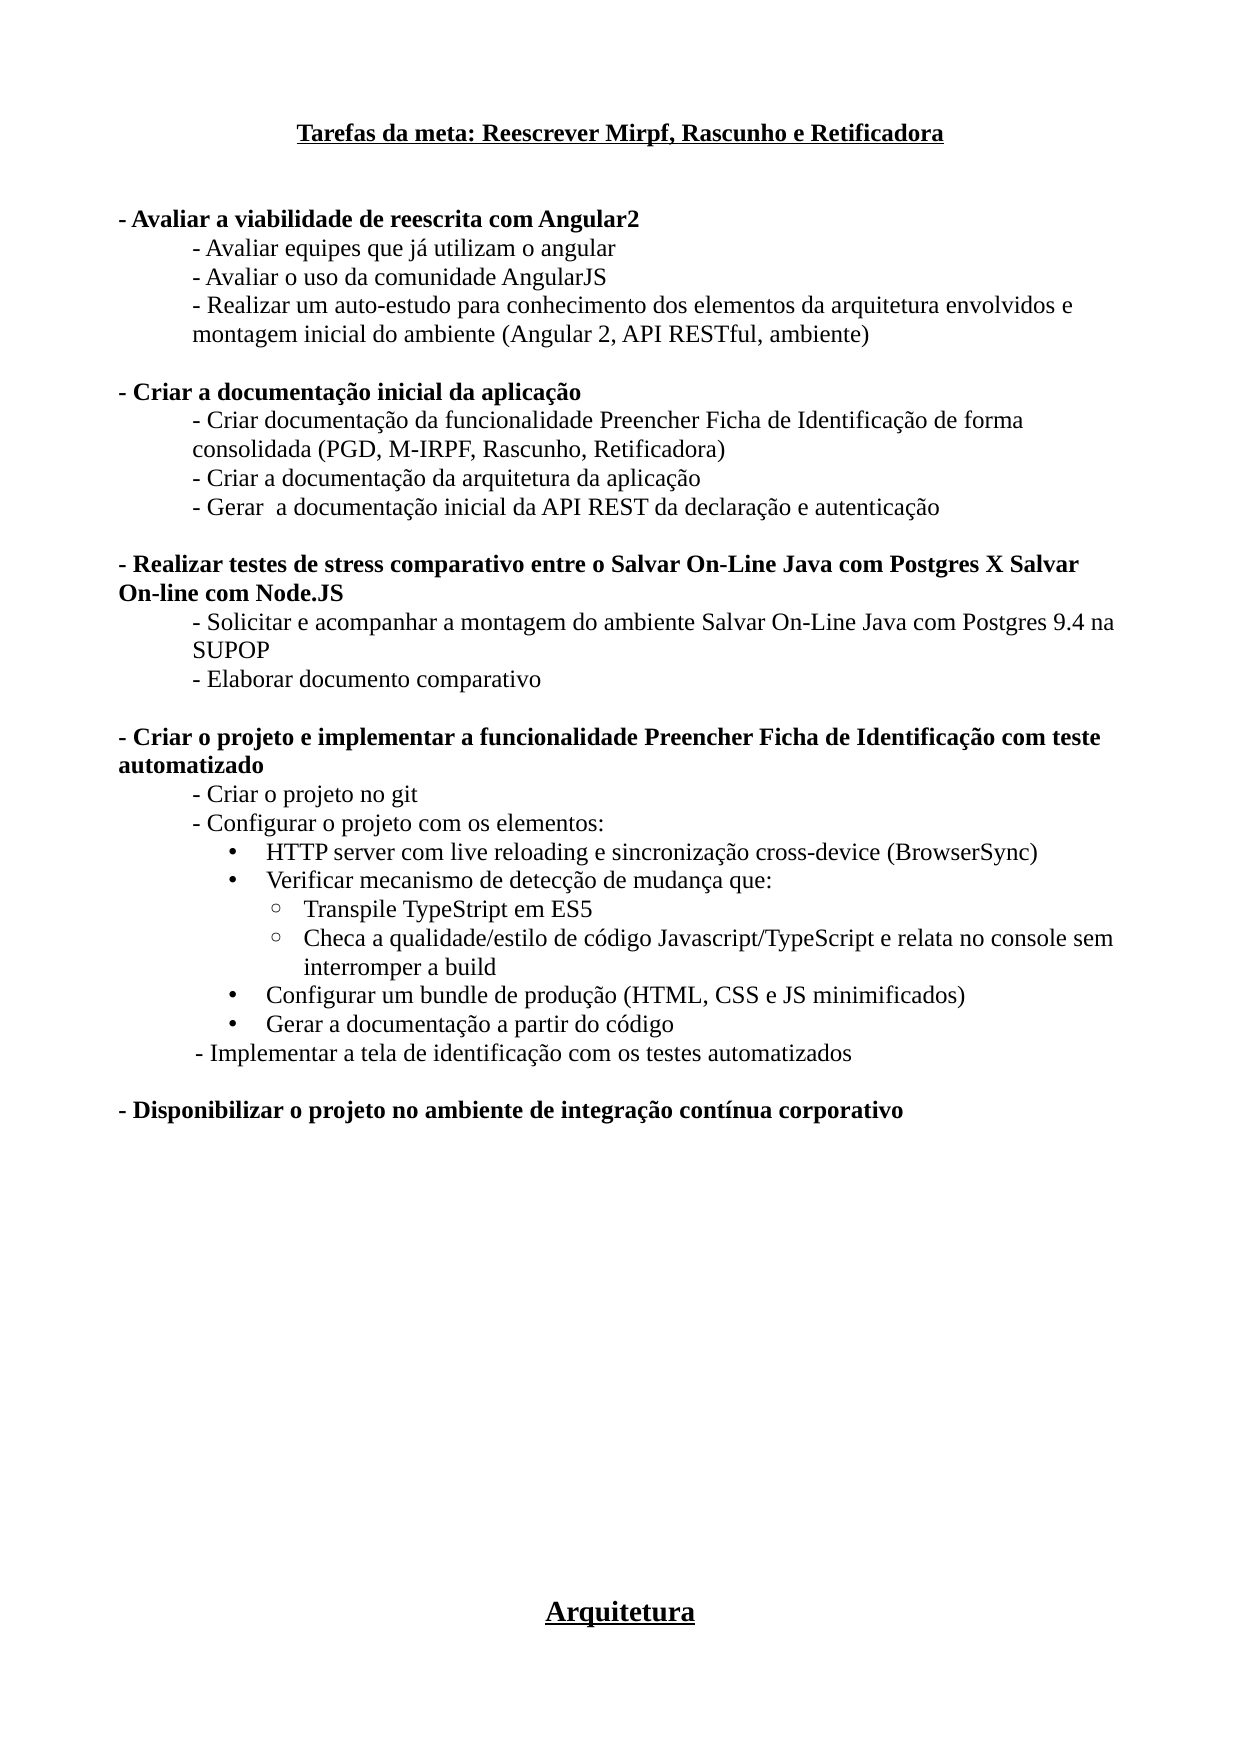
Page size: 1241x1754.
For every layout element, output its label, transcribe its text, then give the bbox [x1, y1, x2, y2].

text - Criar a documentação da arquitetura da aplicação [118, 463, 1122, 492]
text - Avaliar a viabilidade de reescrita com Angular2 [118, 204, 1122, 233]
text Tarefas da meta: Reescrever Mirpf, Rascunho e Retificadora [118, 118, 1122, 147]
text Arquitetura [118, 1594, 1122, 1627]
text - Disponibilizar o projeto no ambiente de integração contínua corporativo [118, 1096, 1122, 1124]
text - Criar a documentação inicial da aplicação [118, 377, 1122, 406]
text - Realizar testes de stress comparativo entre o Salvar On-Line Java com Postgres X Salvar On-line com Node.JS [118, 549, 1122, 607]
text - Configurar o projeto com os elementos: [118, 808, 1122, 837]
text - Avaliar equipes que já utilizam o angular [118, 233, 1122, 262]
text - Elaborar documento comparativo [118, 664, 1122, 693]
list Verificar mecanismo de detecção de mudança que: [228, 866, 1122, 894]
list Configurar um bundle de produção (HTML, CSS e JS minimificados) [228, 981, 1122, 1009]
text - Criar documentação da funcionalidade Preencher Ficha de Identificação de forma consolidada (PGD, M-IRPF, Rascunho, Retificadora) [118, 406, 1122, 463]
text - Criar o projeto no git [118, 779, 1122, 808]
text - Avaliar o uso da comunidade AngularJS [118, 262, 1122, 291]
list - Implementar a tela de identificação com os testes automatizados [124, 1038, 1122, 1067]
list Transpile TypeStript em ES5 [266, 894, 1122, 923]
list HTTP server com live reloading e sincronização cross-device (BrowserSync) [228, 837, 1122, 866]
list Checa a qualidade/estilo de código Javascript/TypeScript e relata no console sem interromper a build [266, 923, 1122, 981]
text - Solicitar e acompanhar a montagem do ambiente Salvar On-Line Java com Postgres 9.4 na SUPOP [118, 607, 1122, 664]
text - Realizar um auto-estudo para conhecimento dos elementos da arquitetura envolvidos e montagem inicial do ambiente (Angular 2, API RESTful, ambiente) [118, 291, 1122, 348]
list Gerar a documentação a partir do código [228, 1009, 1122, 1038]
text - Gerar a documentação inicial da API REST da declaração e autenticação [118, 492, 1122, 521]
text - Criar o projeto e implementar a funcionalidade Preencher Ficha de Identificação com teste automatizado [118, 722, 1122, 779]
